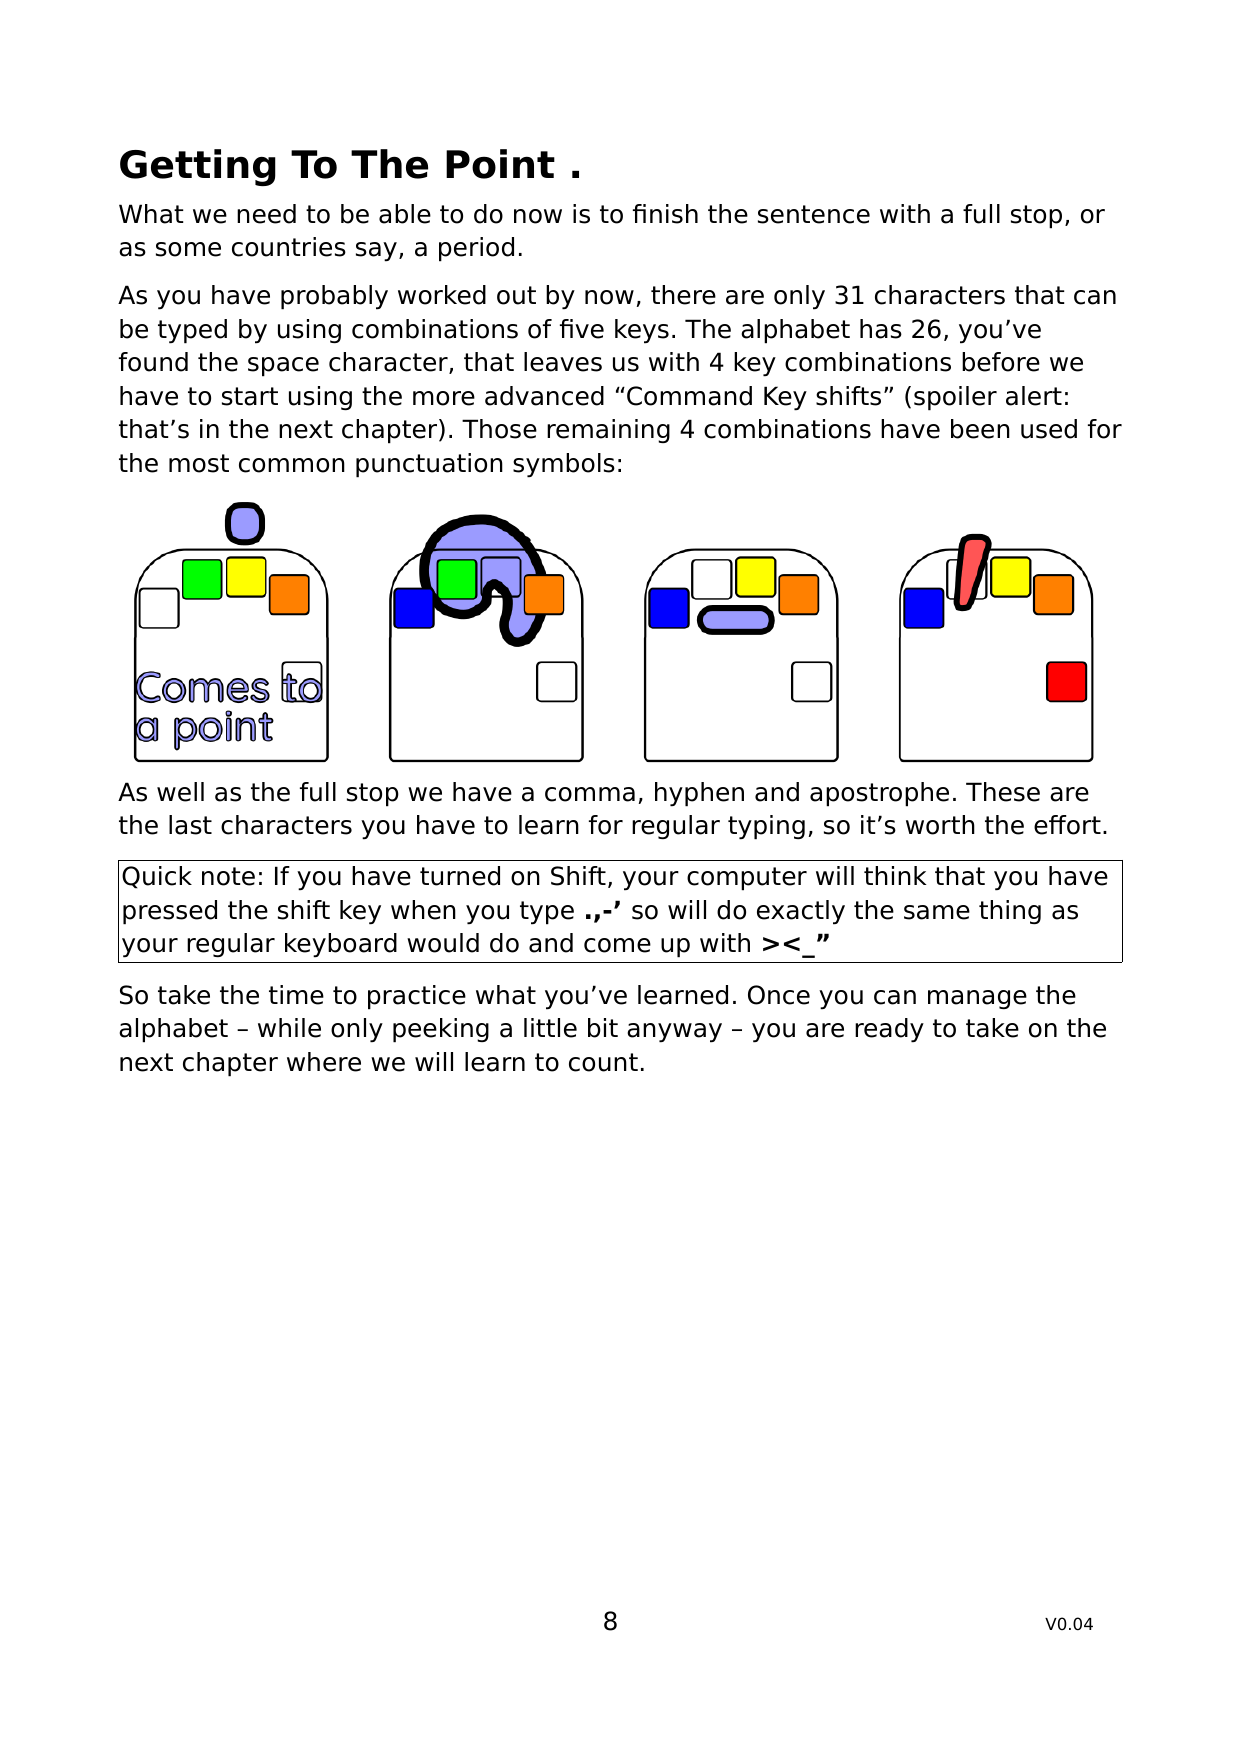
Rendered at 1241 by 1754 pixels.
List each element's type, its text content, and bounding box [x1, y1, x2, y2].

text As you have probably worked out by now, there are only 31 characters that can be typed by using combinations of five keys. The alphabet has 26, you’ve found the space character, that leaves us with 4 key combinations before we have to start using the more advanced “Command Key shifts” (spoiler alert: that’s in the next chapter). Those remaining 4 combinations have been used for the most common punctuation symbols: [118, 281, 1122, 478]
picture [106, 486, 1110, 774]
subtitle Getting To The Point . [118, 143, 1122, 187]
text What we need to be able to do now is to finish the sentence with a full stop, or as some countries say, a period. [118, 200, 1122, 262]
text Quick note: If you have turned on Shift, your computer will think that you have pressed the shift key when you type .,-’ so will do exactly the same thing as your regular keyboard would do and come up with ><_” [119, 861, 1122, 962]
text So take the time to practice what you’ve learned. Once you can manage the alphabet – while only peeking a little bit anyway – you are ready to take on the next chapter where we will learn to count. [118, 981, 1122, 1077]
text As well as the full stop we have a comma, hyphen and apostrophe. These are the last characters you have to learn for regular typing, so it’s worth the effort. [118, 497, 1122, 841]
